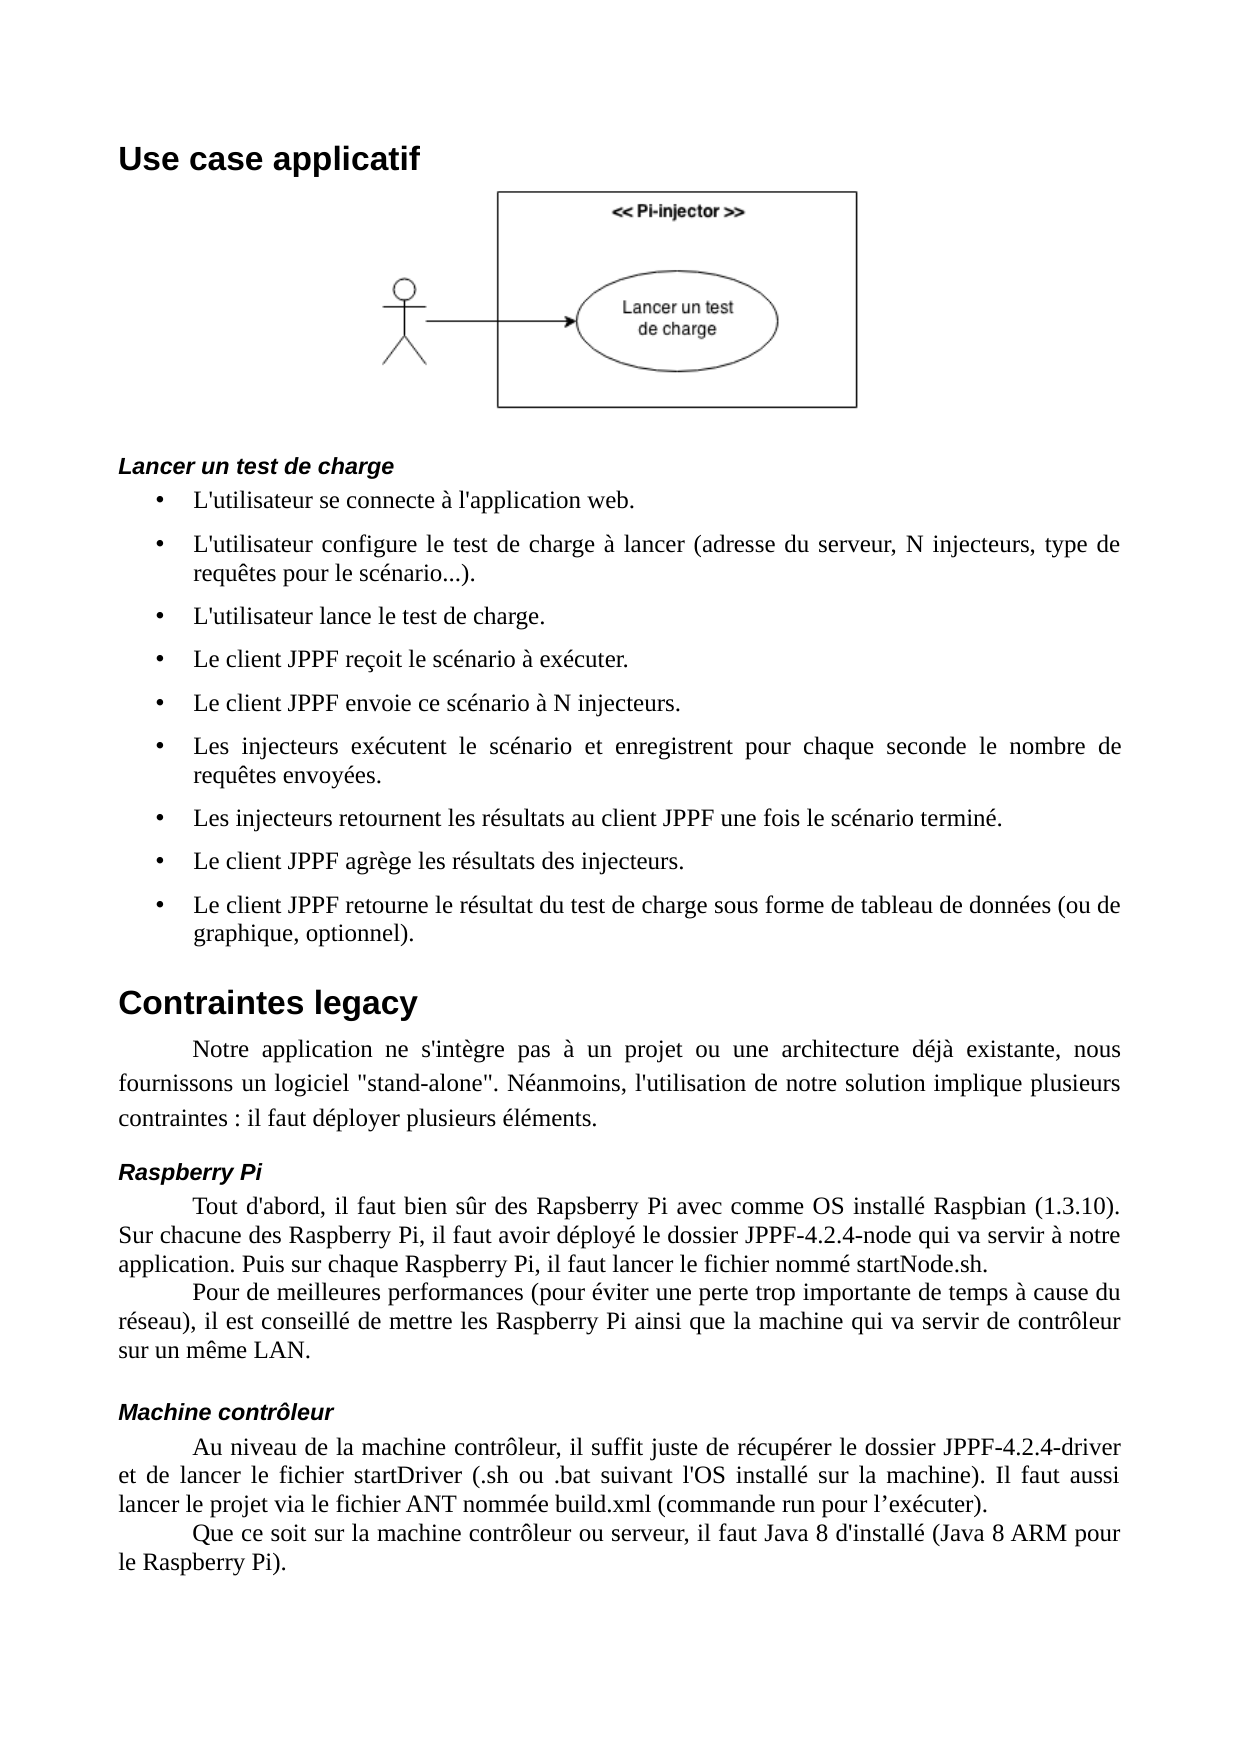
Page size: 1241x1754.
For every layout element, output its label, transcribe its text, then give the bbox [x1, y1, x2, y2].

list L'utilisateur lance le test de charge. [156, 601, 1122, 630]
text Pour de meilleures performances (pour éviter une perte trop importante de temps à cause du réseau), il est conseillé de mettre les Raspberry Pi ainsi que la machine qui va servir de contrôleur sur un même LAN. [118, 1277, 1122, 1364]
list Le client JPPF reçoit le scénario à exécuter. [156, 644, 1122, 673]
subtitle Lancer un test de charge [118, 453, 1122, 479]
list Le client JPPF agrège les résultats des injecteurs. [156, 846, 1122, 875]
text Au niveau de la machine contrôleur, il suffit juste de récupérer le dossier JPPF-4.2.4-driver et de lancer le fichier startDriver (.sh ou .bat suivant l'OS installé sur la machine). Il faut aussi lancer le projet via le fichier ANT nommée build.xml (commande run pour l’exécuter). [118, 1432, 1122, 1518]
list Le client JPPF envoie ce scénario à N injecteurs. [156, 688, 1122, 716]
text Notre application ne s'intègre pas à un projet ou une architecture déjà existante, nous fournissons un logiciel "stand-alone". Néanmoins, l'utilisation de notre solution implique plusieurs contraintes : il faut déployer plusieurs éléments. [118, 1034, 1122, 1132]
subtitle Use case applicatif [118, 139, 1122, 178]
list Les injecteurs exécutent le scénario et enregistrent pour chaque seconde le nombre de requêtes envoyées. [156, 731, 1122, 788]
list Le client JPPF retourne le résultat du test de charge sous forme de tableau de données (ou de graphique, optionnel). [156, 890, 1122, 947]
list L'utilisateur se connecte à l'application web. [156, 486, 1122, 514]
list L'utilisateur configure le test de charge à lancer (adresse du serveur, N injecteurs, type de requêtes pour le scénario...). [156, 529, 1122, 586]
subtitle Machine contrôleur [118, 1399, 1122, 1425]
list Les injecteurs retournent les résultats au client JPPF une fois le scénario terminé. [156, 803, 1122, 832]
subtitle Contraintes legacy [118, 983, 1122, 1021]
picture [381, 190, 859, 414]
subtitle Raspberry Pi [118, 1158, 1122, 1185]
text Tout d'abord, il faut bien sûr des Rapsberry Pi avec comme OS installé Raspbian (1.3.10). Sur chacune des Raspberry Pi, il faut avoir déployé le dossier JPPF-4.2.4-node qui va servir à notre application. Puis sur chaque Raspberry Pi, il faut lancer le fichier nommé startNode.sh. [118, 1191, 1122, 1277]
text Que ce soit sur la machine contrôleur ou serveur, il faut Java 8 d'installé (Java 8 ARM pour le Raspberry Pi). [118, 1518, 1122, 1575]
